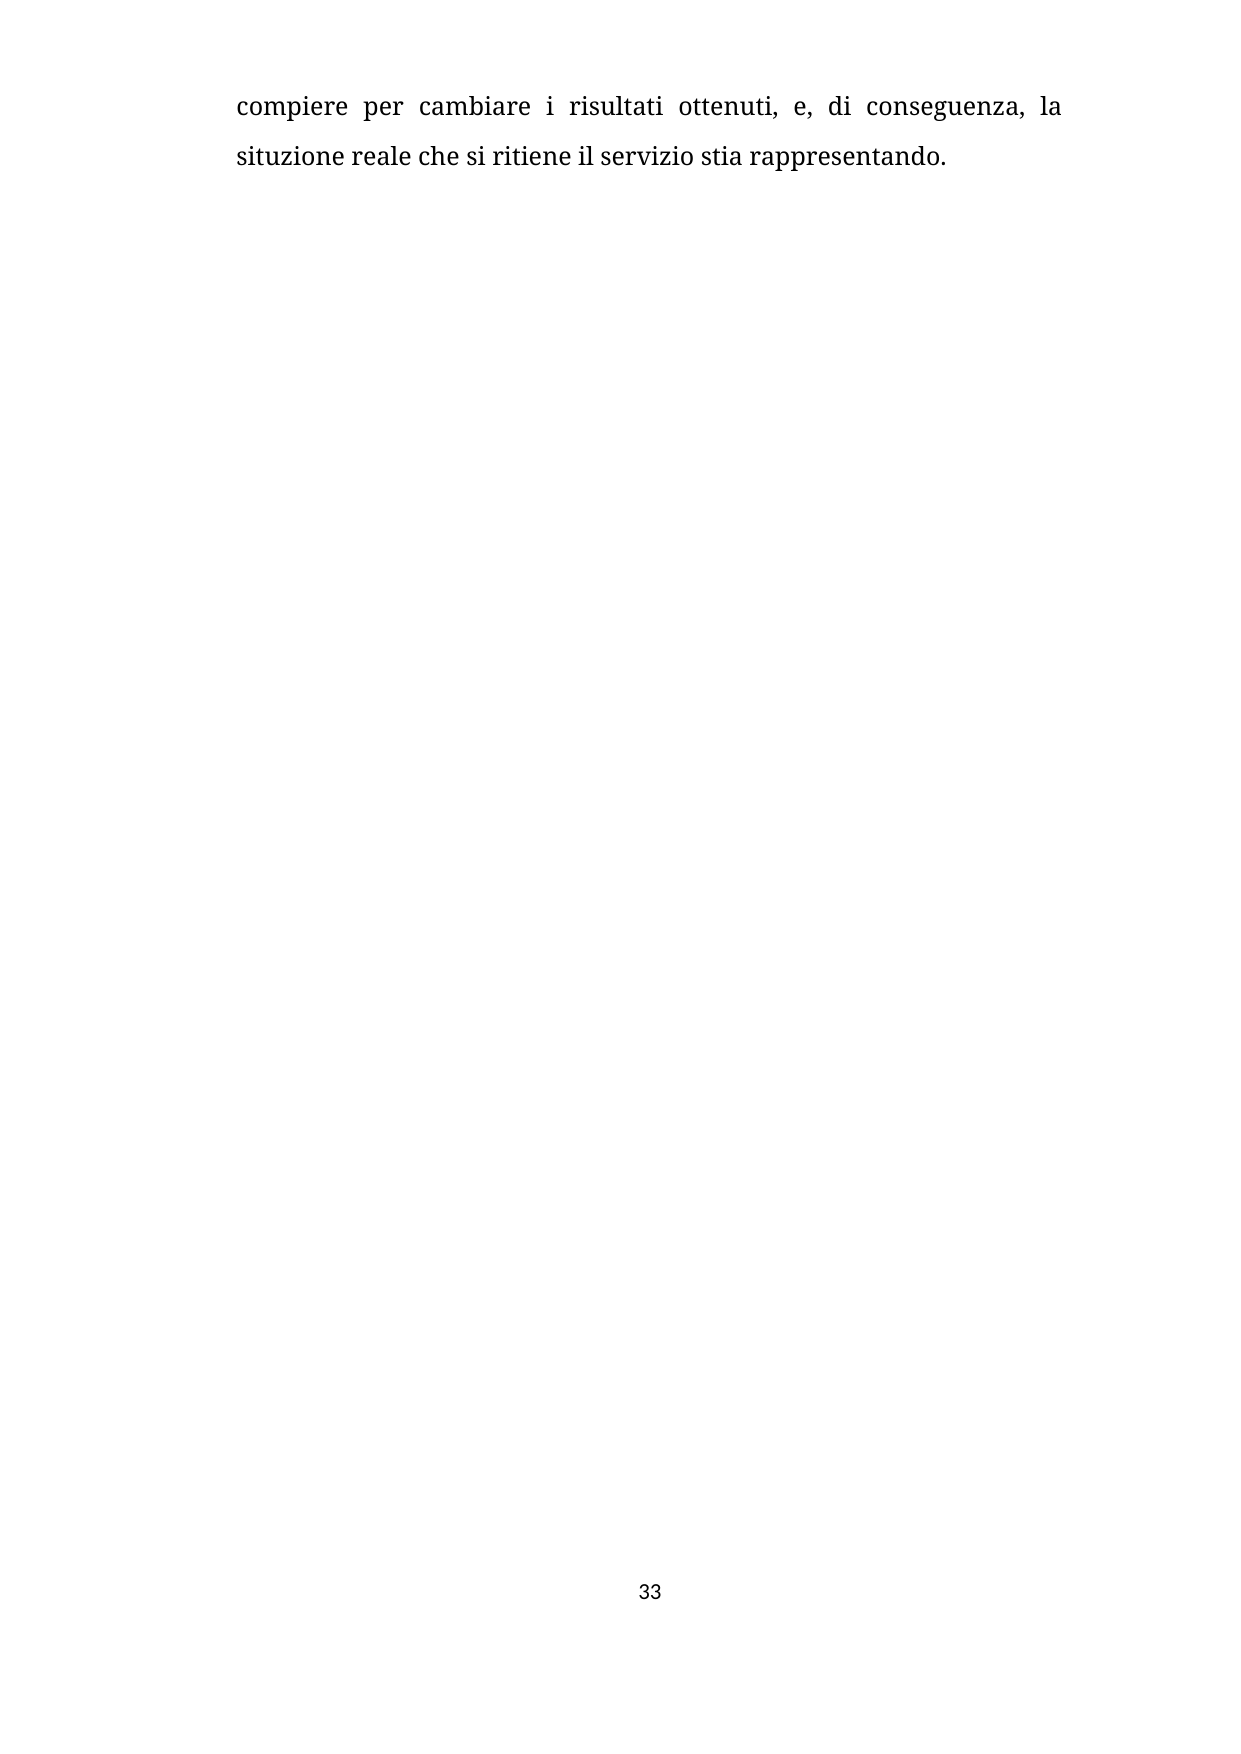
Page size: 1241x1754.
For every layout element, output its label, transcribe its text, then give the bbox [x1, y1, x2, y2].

text La matrice di correlazione tra concetti, servizio più elaborato tra quelli messi a disposizione dal sistema di supporto alle decisioni, permette all’utente di compiere analisi più dettagliate e più flessibili rispetto al servizio di ricerca semantica. Ciascuna matrice, infatti, definita dalle sue dimensioni e dai concetti associati ad esse, può essere vista come una specifica analisi compiuta sul dominio rappresentato dalla collezione (e Community) sulla base della quale vengono calcolati i concetti correlati. Ogni analisi può essere creata da un utente oppure progettata da un esperto; questa può essere quindi utilizzata da altri utenti, sia così com’è stata creata, che modificando le definizioni dei concetti in base alle proprie esigenze. I concetti maggiormente correlati a quelli definiti, mostrati nelle celle della matrice, possono essere poi interpretati in diversi modi, disponendo di un’adeguata conoscenza del dominio e dello strumento usato. Infatti, essi possono essere considerati sia come una “fotografia” dello stato attuale dei progetti operanti nella Community scelta, sia interpretati con il fine di prescrivere possibili azioni da compiere per cambiare i risultati ottenuti, e, di conseguenza, la situzione reale che si ritiene il servizio stia rappresentando. [236, 75, 1063, 175]
